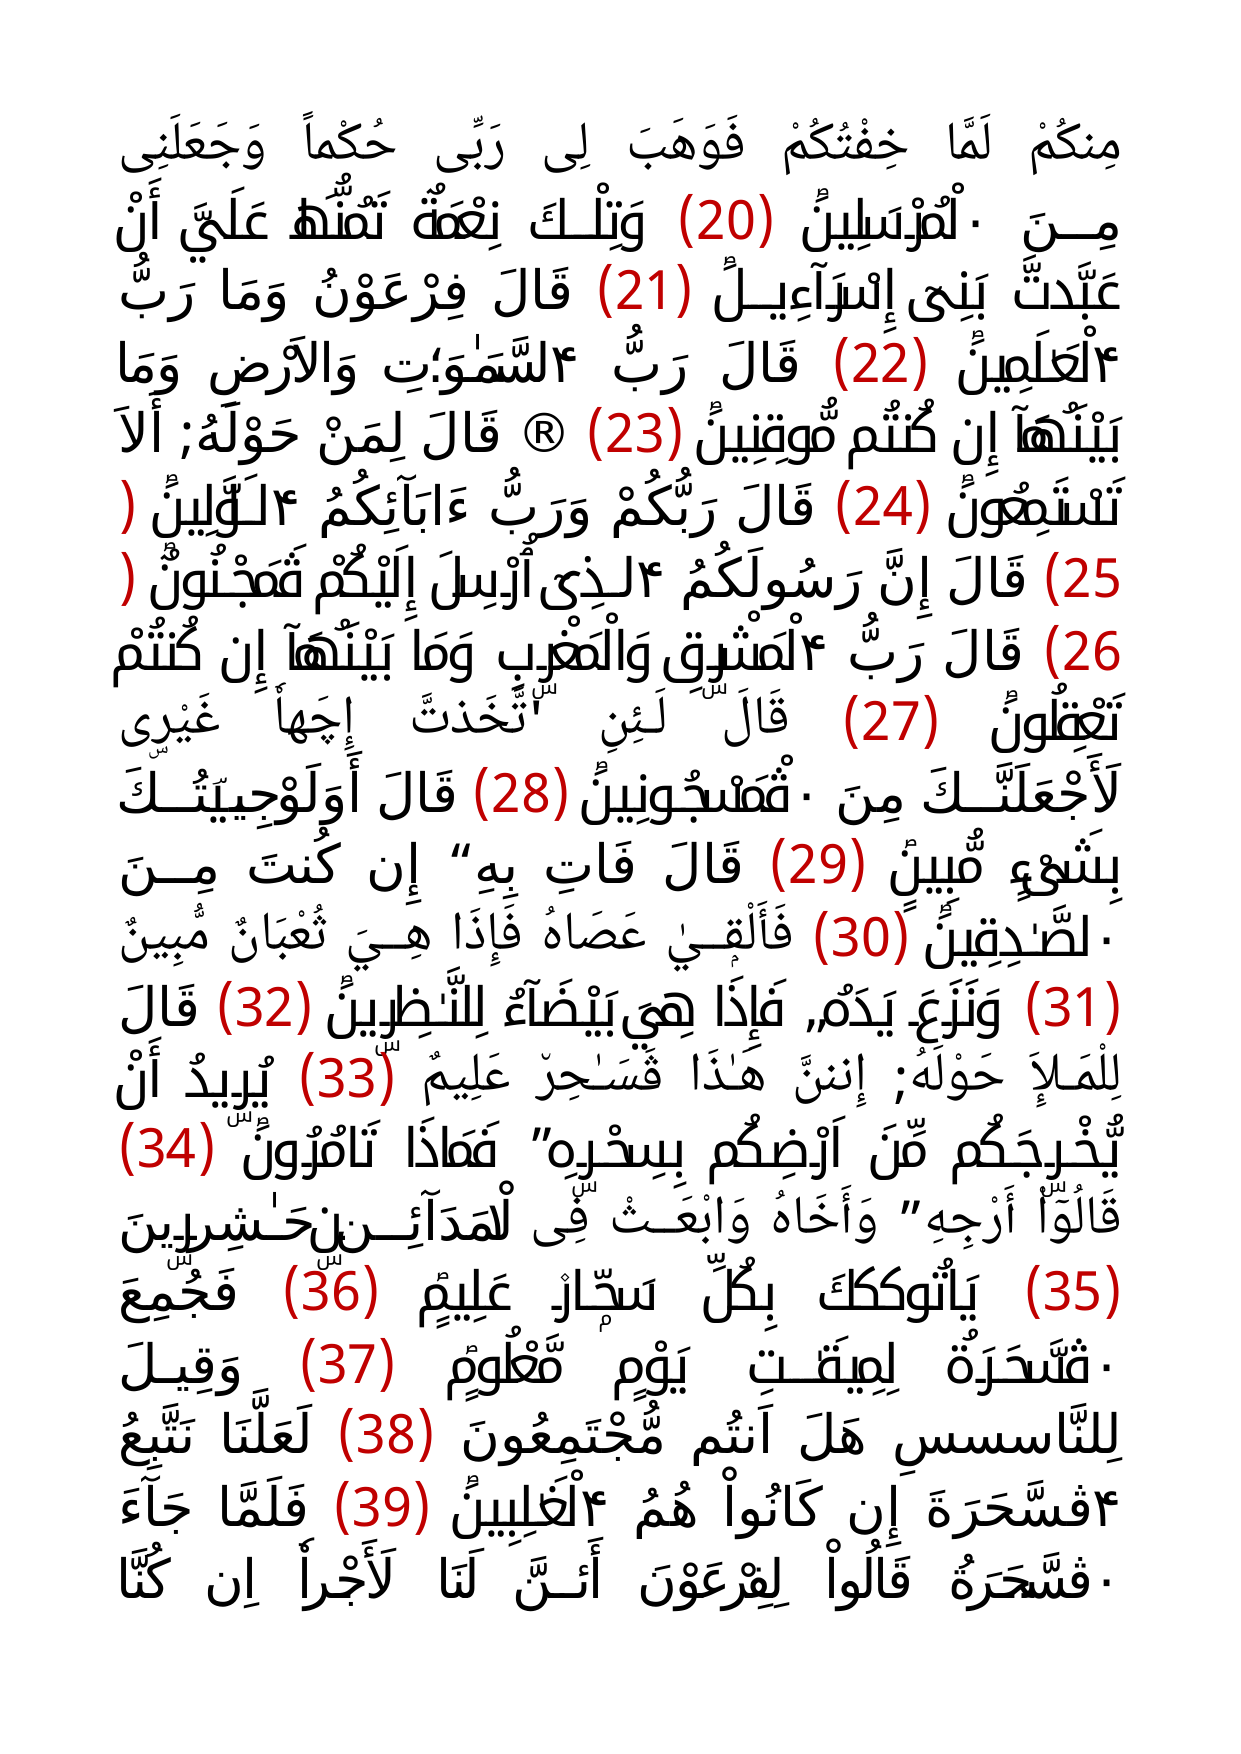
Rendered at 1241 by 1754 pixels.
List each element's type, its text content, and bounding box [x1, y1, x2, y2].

text بِسْمِ ۱للَّهِ ۱لرَّحْمَـٰنِ ۱لرَّحِيمِ ¥ طَسِٓم؋ّٓؐ تِلْكَ ءَايَـٰتُ ۴لْكِتَـٰبِ ۱لْمُبِيـنِؐ (1) لَعَلَّــكَ بَـٰخِعٌ نَّفْسَــكَ أَلاَّ يَكُونُواْ مُومِنِينَؐ (2) إِن نَّشَأْ نُنَزّۣلْ عَلَيْهِم مِّــنَ ۰لسَّمَآءِ -ايَةً فَظَلَّــتَ اَعْنَـٰقُهُمْ لَهَا خَـٰضِعِينَؐ (3) وَمَا يَاتِيهِم مِّــن ذِكْرٍ مِّــنَ ۰لرَّحْمَـٰــنۣ مُحْدَثٖ اِلاَّ كَانُواْ عَنْهُ مُعْرۣضِينَؐ (4) فَقَدْ كَذَّبُواْ فَسَيَاتِيهِمُ; أَنۢبَـٰٓؤُاْ مَا كَانُواْ بِهِ” يَسْتَهْزۣءُونَؐ (5) أَوَلَمْ يَرَوۣاْ اِلَــي ۰لاَرْضِ كَمَ اَنۢبَتْنَا فِيهَا مِــن كُلِّ زَوْجٍ كَرۣيمٖؐ (6) اِنَّ فِى ذَ؛لِكَ ءَلاَيَةًؐ وَمَا كَانَ أَكْثَرُهُم مُّومِنِينَؐ (7) وَإِنَّ رَبَّكَ لَهُوَ ۰لْعَزۣيزُ ۴لرَّحِيمُؐ (8) وَإِذْ نَادۭيٰ رَبُّــكَ مُوسۭيٰٓ أَنِ 'يــتِ ۱لْقَوْمَ ۰لظَّـٰلِمِينَ (9) قَوْمَ فِرْعَوْنَؐ أَلاَ يَتَّقُونَؐ (10) قَالَ رَبِّ إِنِّيَ أَخَافُ أَنْ يُّكَذِّبُونِ (11) وَيَضِيقُ صَدْرۣى وَلاَ يَنطَلِقُ لِسَانِى فَأَرْسِلِ اِلَيٰ هَـٰرُونَ (12) وَلَهُمْ عَلَــيَّ ذَنۢبٌ فَأَخَافُ أَنْ يَّقْتُلُونِؐ (13) قَالَ كَلؐاَّ فَاذْهَبَا بِـَٔايَـٰتِنَآ إِنَّا مَعَكُم مُّسْتَمِعُونَؐ (14) فَاتِيَا فِرْعَوْنَ فَقُولآَ إِنَّا رَسُولُ رَبِّ ۱لْعَـٰلَمِينَ (15) أَنَ اَرْسِــلْ مَعَنَا بَنِىٓ إِسْرَآءِيــلَؐ (16) قَالَ أَلَمْ نُرَبِّكَ فِينَا وَلِيداً وَلَبِثْتَ فِينَا مِــنْ عُمُرۣكككَ سِنِينَ (17) وَفَعَلْتَ فَعْلَتَكَ ۰لتِى فَعَلْتَ وَأَنتَ مِــنَ ۰لْكۭـٰفِـرۣينَؐ (18) قَالَ فَعَلْتُهَآ إِذاً وَأَنَا مِــنَ ۰لضَّآلِّينَؐ (19) فَفَرَرْتُ مِنكُمْ لَمَّا خِفْتُكُمْ فَوَهَبَ لِى رَبِّى حُكْماً وَجَعَلَنِى مِــنَ ۰لْمُرْسَلِينَؐ (20) وَتِلْــكَ نِعْمَةٌ تَمُنُّهَا عَلَيَّ أَنْ عَبَّدتَّ بَنِىٓ إِسْرَآءِيــلَؐ (21) قَالَ فِرْعَوْنُ وَمَا رَبُّ ۴لْعَـٰلَمِينَؐ (22) قَالَ رَبُّ ۴لسَّمَـٰوَ؛تِ وَالاَرْضِ وَمَا بَيْنَهُمَآ إِن كُنتُم مُّوقِنِينَؐ (23) ® قَالَ لِمَنْ حَوْلَهُ; أَلاَ تَسْتَمِعُونَؐ (24) قَالَ رَبُّكُمْ وَرَبُّ ءَابَآئِكُمُ ۴لاَوَّلِينَؐ (25) قَالَ إِنَّ رَسُولَكُمُ ۴ﻟـذِىٓ ٱُرْسِلَ إِلَيْكُمْ ڤَمَجْنُونٌؐ (26) قَالَ رَبُّ ۴لْمَشْرۣقِ وَالْمَغْرۣبِ وَمَا بَيْنَهُمَآ إِن كُنتُمْ تَعْقِلُونَؐ (27) قَالَ لَـئِنِ 'تَّخَذتَّ إِچَهاٗ غَيْرۣى لَأَجْعَلَنَّــكَ مِنَ ۰ڤْمَسْجُونِينَؐ (28) قَالَ أَوَلَوْ جِيؔتُــكَ بِشَىْءٍ مُّبِينٍؐ (29) قَالَ فَاتِ بِهِ“ إِن كُنتَ مِــنَ ۰لصَّـٰدِقِينَؐ (30) فَأَلْقۭــيٰ عَصَاهُ فَإِذَا هِــيَ ثُعْبَانٌ مُّبِينٌ (31) وَنَزَعَ يَدَهُ„ فَإِذَا هِيَ بَيْضَآءُ لِلنَّـٰظِرۣينَؐ (32) قَالَ لِلْمَـلإَِ حَوْلَهُ; إِنننَّ هَـٰذَا ڤَسَـٰحِر٘ عَلِيمٌ (33) يُرۣيدُ أَنْ يُّخْرۣجَكُم مِّنَ اَرْضِكُم بِسِحْرۣهِ” فَمَاذَا تَامُرُونَؐ (34) قَالُوٓاْ أَرْجِهِ” وَأَخَاهُ وَابْعَــثْ فِى ۱لْمَدَآئِــنۣ حَـٰشِرۣينَ (35) يَاتُوكككَ بِكُلِّ سَحّۭار۫ عَلِيمٍؐ (36) فَجُمِعَ ۰ڤسَّحَرَةُ لِمِيقَـٰــتِ يَوْمٍ مَّعْلُومٍؐ (37) وَقِيـلَ لِلنَّاسسسِ هَلَ اَنتُم مُّجْتَمِعُونَ (38) لَعَلَّنَا نَتَّبِعُ ۴ڤسَّحَرَةَ إِن كَانُواْ هُمُ ۴لْغَـٰلِبِينَؐ (39) فَلَمَّا جَآءَ ۰ڤسَّحَرَةُ قَالُواْ لِفِرْعَوْنَ أَئــنَّ لَنَا لَأَجْراٗ اِن كُنَّا نَحْــنُ ۴لْغَـٰلِبِينَؐ (40) قَالَ نَعَمْ وَإِنَّكُمُ; إِذاً لَّمِــنَ ۰لْمُقَرَّبِينَؐ (41) قَالَ لَهُم مُّوسۭــيٰٓ أَلْقُواْ مَآ أَنتُم مُّلْقُونَؐ (42) فَأَلْقَوْاْ حِبَالَهُمْ وَعِصِيَّهُمْ وَقَالُواْ بِعِزَّةِ فِرْعَوْنَ إِنَّا ڤَنَحْــنُ ۴لْغَـٰلِبُونَؐ (43) فَأَلْقۭيٰ مُوسۭــيٰ عَصَاهُ فَإِذَا هِــيَ تَلَقَّفُ مَا يَافِكُونَؐ (44) فَٱُلْقِــيَ ۰ڤسَّحَرَةُ سَـٰجِدِينَؐ (45) قَالُوٓاْ ءَامَنَّا بِرَبِّ ۱لْعَـٰلَمِينَ (46) رَبِّ مُوسۭيٰ وَهَـٰرُونَؐ (47) قَالَ ءَا۬؛مَنتُمْ لَهُ„ قَبْـلَ أَنَ —اذَنَ لَكُمُ; إِنَّهُ„ لَكَبِيرُكُمُ ۴ﻟ﮲ عَلَّمَكُمُ ۴ڤسِّحْرَؐ فَلَسَوْفَ تَعْلَمُونَؐ (48) لُءَقَطِّعَنَّ أَيْدِيَكُمْ وَأَرْجُلَكُم مِّنْ خِچَفٍ وَلُءَصَلِّبَنَّكُمُ; أَجْمَعِينَؐ (49) © قَالُواْ لاَ ضَيْرَؐ إِنَّـآ إِلَيٰ رَبِّنَا مُنقَلِبُونَؐ (50) إِنَّا نَطْمَعُ أَنْ يَّغْفِرَ لَنَا رَبُّنَا خَطَـٰيۭـٰنَآ أَن كُنَّآ أَوَّلَ ۰لْمُومِنِينَؐ (51) وَأَوْحَيْنَآ إِلَيٰ مُوسۭيٰٓ أَنِ 'سْرۣ بِعِبَادِيَ إِنَّكُم مُّتَّبَعُونَؐ (52) فَأَرْسَلَ فِرْعَوْنُ فِى ۱لْمَدَآئِــنۣ حَـٰشِرۣينَؐ (53) إِنَّ هَـٰٓؤُلآَءِ لَشِرْذِمَةٌ قَلِيلُونَ (54) وَإِنَّهُمْ لَنَــا لَغَآئِظُونَ (55) وَإِنَّا لَجَمِيــع٘ حَذِرُونَؐ (56) فَأَخْرَجْنَـٰهُم مِّن جَنَّـٰــتٍ وَعُيُونٍ (57) وَكُنُوزٍ وَمَقَامٍ كَرۣيمٍؐ (58) كَذَ؛لِــكَؐ وَأَوْرَثْنَـٰهَا بَنِىٓ إِسْرَآءِيــلَ (59) فَأَتْبَعُوهُم مُّشْرۣقِينَؐ (60) فَلَمَّا تَرَ×ءَا ۰لْجَمْعَـٰــنۣ قَالَ أَصْحَـٰــبُ مُوسۭيٰٓ إِنَّا لَمُدْرَكُونَؐ (61) قَالَ كَلٓؐاَّ إِنَّ مَعِى رَبِّى سَيَهْدِينِؐ (62) فَأَوْحَيْنَآ إِلَيٰ مُوسۭيٰٓ أَنِ 'ضْرۣب بِّعَصَاكَ ۰ڤْبَحْرَ فَانفَلَـقَ فَكَانَ كُلُّ فِرْقٍ كَالطَّوْدِ ۱لْعَظِيمِؐ (63) وَأَزْلَفْنَا ثَمَّ ۰لاَخَرۣينَؐ (64) وَأَنجَيْنَا مُوسۭيٰ وَمَــن مَّعَهُ; أَجْمَعِينَ (65) ثُمَّ أَغْرَقْنَا ۰لاَخَرۣينَؐ (66) إِنَّ فِى ذَ؛لِكَ ءَلاَيَةًؐ وَمَا كَانَ أَكْثَرُهُم مُّومِنِينَؐ (67) وَإِنَّ رَبَّــكَ لَهُوَ ۰لْعَزۣيزُ۴لرَّحِيمُؐ (68) وَاتْــلُ عَلَيْهِمْ نَبَأَ اۭبْرَ؛هِيمَ (69) إِذْ قَالَ لَأِبِيهِ وَقَوْمِهِ” مَا تَعْبُدُونَؐ (70) قَالُواْ نَعْبُدُ أَصْنَاماً فَنَظَــلُّ لَهَا عَـٰكِفِينَؐ (71) قَالَ هَلْ يَسْمَعُونَكُمُ; إِذْ تَدْعُونَ (72) أَوْ يَنفَعُونَكُمُ; أَوْ يَضُرُّونَؐ (73) قَالُواْ بَلْ وَجَدْنَآ ءَابَآءَنَا كَذَ؛لِــكَ يَفْعَلُونَؐ (74) قَالَ أَفَرَ×يْتُم مَّا كُنتُمْ تَعْبُدُونَ (75) أَنتُمْ وَءَابَآؤُكُمُ ۴لاَقْدَمُونَ (76) فَإِنَّهُمْ عَدُوٌّ لِّيَؐ إِلاَّ رَبَّ ۰لْعَـٰلَمِينَ (77) ۰ﻟ﮲ خَلَقَنِى فَهُوَ يَهْدِينِؐ (78) وَاﻟ﮲ هُوَ يُطْعِمُنِى وَيَسْقِينِ (79) وَإِذَا مَرۣضْتُ فَهُوَ يَشْفِينِؐ (80) وَاﻟ﮲ يُمِيتُنِى ثُمَّ يُحْيِينِؐ (81) ® وَاﻟـذِىٓ أَطْمَعُ أَنْ يَّغْفِرَ لِى خَطِيٓــَٔـتِى يَوْمَ ۰لدِّينِؐ (82) رَبِّ هَــبْ لِى حُكْماً وَأَلْحِقْنِى بِاڤصَّـٰڤِحِينَؐ (83) وَاجْعَل لِّى لِسَانَ صِدْقٍ فِى ۱لاَخِرۣينَؐ (84) وَاجْعَلْنِى مِنْ وَّرَثَةِ جَنَّةِ ۱لنَّعِيمِؐ (85) وَاغْفِرْ لَأِبِيَ إِنَّهُ„ كَانَ مِــنَ ۰لضَّآلِّينَؐ (86) وَلاَ تُخْزۣنِى يَوْمَ يُبْعَثُونَ (87) يَوْمَ لاَ يَنفَعُ مَالٌ وَلاَ بَنُونَ (88) إِلاَّ مَنَ اَتَــي ۰للَّهَ بِقَلْبٍ سَلِيمٍؐ (89) وَٱُزْلِفَتِ ۱لْجَنَّةُ لِلْمُتَّقِينَؐ (90) وَبُرّۣزَتِ ۱لْجَحِيمُ لِلْغَاوۣينَؐ (91) وَقِيــلَ لَهُمُ; أَيْــنَ مَا كُنتُمْ تَعْبُدُونَ (92) مِن دُونِ ۱للَّهِؐ هَلْ يَنصُرُونَكُمُ; أَوْ يَنتَصِرُونَؐ (93) فَكُبْكِبُواْ فِيهَا هُمْ وَالْغَاوُﹼنَ (94) وَجُنُودُ إِبْلِيــسَ أَجْمَعُونَؐ (95) قَالُواْ وَهُمْ فِيهَا يَخْتَصِمُونَ (96) تَاللَّهِ إِن كُنَّا لَفِى ضَچَلٍ مُّبِـينٖ (97) اِذْ نُسَوّۣيكُم بِرَبِّ ۱لْعَـٰلَمِينَؐ (98) وَمَآ أَضَلَّنَآ إِلاَّ ۰ڤْمُجْرۣمُونَؐ (99) فَمَا لَنَا مِــن شَـٰفِعِينَ (100) وَلاَ صَدِيقٖ حَمِيمٍؐ (101) فَلَوَ اَنَّ لَنَا كَرَّةً فَنَكُونَ مِــنَ ۰لْمُومِنِينَؐ (102) إِنَّ فِى ذَ؛لِــكَ ءَلاَيَةًؐ وَمَا كَانَ أَكْثَرُهُم مُّومِنِينَؐ (103) وَإِنَّ رَبَّــكَ لَهُوَ ۰لْعَزۣيزُ ۴لرَّحِيمُؐ (104) كَذَّبَــتْ قَوْمُ نُوحٖ ۱لْمُرْسَلِينَ (105) إِذْ قَالَ لَهُمُ; أَخُوهُمْ نُوح٘ اَلاَ تَتَّقُونَ (106) إِنِّى لَكُمْ رَسُول٘ اَمِينٌؐ (107) فَاتَّقُواْ ۴للَّهَ وَأَطِيعُونِؐ (108) وَمَآ أَسْـَٔلُكُمْ عَلَيْهِ مِنَ اَجْرٖؐ اِنَ اَجْرۣيَ إِلاَّ عَلَيٰ رَبِّ ۱لْعَـٰلَمِينَؐ (109) فَاتَّقُواْ ۴للَّهَ وَأَطِيعُونِؐ (110) ¤ قَالُوٓاْ أَنُومِــنُ لَكَ وَاتَّبَعَــكَ ۰لاَرْذَلُونَؐ (111) قَالَ وَمَا عِلْمِى بِمَا كَانُواْ يَعْمَلُونَؐ (112) إِنْ حِسَابُهُمُ; إِلاَّ عَلَيٰ رَبِّى لَوْ تَشْعُرُونَؐ (113) وَمَآ أَنَا بِطَارۣدِ ۱لْمُومِنِينَ (114) إِنَ اَنَا إِلاَّ نَذِيرٌ مُّبِينٌؐ (115) قَالُواْ لَئِن لَّمْ تَنتَهِ يَـٰنُوحُ لَتَكُونَنَّ مِــنَ ۰لْمَرْجُومِينَؐ (116) قَالَ رَبِّ إِنَّ قَوْمِى كَذَّبُونِ (117) فَافْتَحْ بَيْنِى وَبَيْنَهُمْ فَتْحاً وَنَجِّنِى وَمَن مَّعِيَ مِـــنَ ۰لْمُومِنِينَؐ (118) فَأَنجَيْنَـٰهُ وَمَــن مَّعَهُ„ فِى ۱لْفُلْــكِ ۱ڤْمَشْحُونِؐ (119) ثُمَّ أَغْرَقْنَا بَعْدُ ۴لْبَاقِينَؐ (120) إِنَّ فِى ذَ؛لِــكَ ءَلاَيَةًؐ وَمَا كَانَ أَكْثَرُهُم مُّومِنِينَؐ (121) وَإِنَّ رَبَّــكَ لَهُوَ ۰لْعَزۣيزُ ۴لرَّحِيمُؐ (122) كَذَّبَتْ عَاد٘ ۱لْمُرْسَلِينَ (123) إِذْ قَالَ لَهُمُ; أَخُوهُمْ هُود٘ اَلاَ تَتَّقُونَ (124) إِنِّى لَكُمْ رَسُول٘ اَمِينٌؐ (125) فَاتَّقُواْ ۴للَّهَ وَأَطِيعُونِؐ (126) وَمَآ أَسْـَٔلُكُمْ عَلَيْهِ مِنَ اَجْرٖؐ اِنَ اَجْرۣيَ إِلاَّ عَلَيٰ رَبِّ ۱لْعَـٰلَمِينَؐ (127) أَتَبْنُونَ بِكُلِّ رۣيعٖ —ايَةً تَعْبَثُونَ (128) وَتَتَّخِذُونَ مَصَانِعَ لَعَلَّكُمْ تَخْلُدُونَ (129) وَإِذَا بَطَشْتُم بَطَشْتُمْ جَبّۭارۣيـنَؐ (130) فَاتَّقُواْ ۴للَّهَ وَأَطِيعُونِؐ (131) وَاتَّقُواْ ۴ﻟـذِىٓ أَمَدَّكُم بِمَا تَعْلَمُونَ (132) أَمَدَّكُم بِأَنْعَـٰمٍ وَبَنِينَ (133) وَجَنَّـٰــتٍ وَعُيُونٖؐ (134) اِنِّــيَ أَخَافُ عَلَيْكُمْ عَذَابَ يَوْمٖ عَظِيمٍؐ (135) قَالُواْ سَوَآء٘ عَلَيْنَآ أَوَعَظْــتَ أَمْ لَمْ تَكُن مِّنَ ۰لْوَ؛عِظِينَ (136) إِنْ هَـٰذَآ إِلاَّ خُلُــقُ ۴لاَوَّلِينَ (137) وَمَا نَحْنُ بِمُعَذَّبِينَؐ (138) فَكَذَّبُوهُ فَأَهْلَكْنَـٰهُمُؐ; إِنَّ فِى ذَ؛لِــكَ ءَلاَيَةًؐ وَمَا كَانَ أَكْثَرُهُم مُّومِنِينَؐ (139) وَإِنَّ رَبَّكَ لَهُوَ ۰لْعَزۣيزُ ۴لرَّحِيمُؐ (140) كَذَّبَتْ ثَمُودُ ۴لْمُرْسَلِينَ (141) إِذْ قَالَ لَهُمُ; أَخُوهُمْ صَـٰلِح٘ اَلاَ تَتَّقُونَ (142) إِنِّى لَكُمْ رَسُول٘ اَمِينٌؐ (143) فَاتَّقُواْ ۴للَّهَ وَأَطِيعُونِؐ (144) وَمَآ أَسْـَٔلُكُمْ عَلَيْهِ مِــنَ اَجْرٖؐ اِنَ اَجْرۣيَ إِلاَّ عَلَيٰ رَبِّ ۱لْعَـٰلَمِينَؐ (145) ® أَتُتْرَكُونَ فِى مَا هَـٰهُنَآ ءَامِنِينَ (146) فِى جَنَّـٰــتٍ وَعُيُونٍ (147) وَزُرُوعٍ وَنَخْلٍ طَلْعُهَا هَضِيمٌ (148) وَتَنْحِتُونَ مِنَ ۰لْجِبَالِ بُيُوتاً فَرۣهِينَؐ (149) فَاتَّقُواْ ۴للَّهَ وَأَطِيعُونِؐ (150) وَلاَ تُطِيعُوٓاْ أَمْرَ ۰لْمُسْرۣفِينَ (151) ۰لذِينَ يُفْسِدُونَ فِى ۱لاَرْضِ وَلاَ يُصْڤِحُونَؐ (152) قَالُوٓاْ إِنَّمَآ أَنــتَ مِــنَ ۰ڤْمُسَحَّرۣينَ (153) مَآ أَنتَ إِلاَّ بَشَرٌ مِّثْلُنَا فَاتِ بِـَٔايَةٖ اِن كُنتَ مِــنَ ۰لصَّـٰدِقِينَؐ (154) قَــالَ هَـٰذِهِ” نَاقَةٌ لَّهَا شِرْبٌؐ وَلَكُمْ شِرْبُ يَوْمٍ مَّعْلُومٍؐ (155) وَلاَ تَمَسُّوهَا بِسُوٓءٍ فَيَاخُذَكُمْ عَذَابُ يَوْمٖ عَظِيمٍؐ (156) فَعَقَرُوهَا فَأَصْبَحُواْ نَـٰدِمِينَ (157) فَأَخَذَهُمُ ۴لْعَذَابُؐ إِنَّ فِى ذَ؛لِكَ ءَلاَيَةًؐ وَمَا كَانَ أَكْثَرُهُم مُّومِنِينَؐ (158) وَإِنَّ رَبَّكَ لَهُوَ ۰لْعَزۣيزُ ۴لرَّحِيمُؐ (159) كَذَّبَتْ قَوْمُ لُوطٖ ۱لْمُرْسَلِينَ (160) إِذْ قَالَ لَهُمُ; أَخُوهُمْ لُوط٘ اَلاَ تَتَّقُونَ (161) إِنِّى لَكُمْ رَسُول٘ اَمِينٌؐ (162) فَاتَّقُواْ ۴للَّهَ وَأَطِيعُونِؐ (163) وَمَآ أَسْـَٔلُكُمْ عَلَيْهِ مِنَ اَجْرٖؐ اِنَ اَجْرۣيَ إِلاَّ عَلَيٰ رَبِّ ۱لْعَـٰلَمِينَؐ (164) أَتَاتُونَ ۰لذُّكْرَانَ مِــنَ ۰لْعَـٰلَمِينَ (165) وَتَذَرُونَ مَا خَلَــقَ لَكُمْ رَبُّكُم مِّنَ اَزْوَ؛جِكُمؐ بَــلَ اَنتُمْ قَوْم٘ عَادُونَؐ (166) قَالُواْ لَئِن لَّمْ تَنتَهِ يَـٰلُوطُ لَتَكُونَنَّ مِنَ ۰ڤْمُخْرَجِينَؐ (167) قَالَ إِنِّى لِعَمَلِكُم مِّنَ ۰لْقَالِينَؐ (168) رَبِّ نَجِّنِى وَأَهْلِى مِمَّا يَعْمَلُونَؐ (169) فَنَجَّيْنَـٰهُ وَأَهْلَهُ; أَجْمَعِينَ (170) إِلاَّ عَجُوزاً فِى ۱لْغَـٰبِـرۣينَ (171) ثُمَّ دَمَّرْنَا ۰لاَخَرۣينَؐ (172) وَأَمْطَرْنَا عَلَيْهِم مَّطَراًؐ فَسَآءَ مَطَرُ ۴لْمُنذَرۣينَؐ (173) إِنَّ فِى ذَ؛لِكَ ءَلاَيَةًؐ وَمَا كَانَ أَكْثَرُهُم مُّومِنِينَؐ (174) وَإِنَّ رَبَّــكَ لَهُوَ ۰لْعَزۣيزُ ۴لرَّحِيمُؐ (175) كَذَّبَ أَصْحَـٰبُ لَيْكَةَ ۰لْمُرْسَلِينَ (176) إِذْ قَالَ لَهُمْ شُعَيْب٘ اَلاَ تَتَّقُونَ (177) إِنِّى لَكُمْ رَسُول٘ اَمِيـنٌؐ (178) فَاتَّقُواْ ۴للَّهَ وَأَطِيعُونِؐ (179) وَمَآ أَسْـَٔلُكُمْ عَلَيْهِ مِنَ اَجْرٖؐ اِنَ اَجْرۣيَ إِلاَّ عَلَيٰ رَبِّ ۱لْعَـٰلَمِينَؐ (180) © أَوْفُواْ ۴لْكَيْلَؐ وَلاَ تَكُونُواْ مِــنَ ۰ڤْمُخْسِرۣينَؐ (181) وَزۣنُواْ بِالْقُسْطَاسسسِ ۱لْمُسْتَقِيمِؐ (182) وَلاَ تَبْخَسُواْ ۴لنَّاسسسَ أَشْيَآءَهُمْؐ وَلاَ تَعْثَوْاْ فِى ۱لاَرْضِ مُفْسِدِينَؐ (183) وَاتَّقُواْ ۴ﻟ﮲ خَلَقَكُمْ وَالْجِبِلَّةَ ۰لاَوَّلِينَؐ (184) قَالُوٓاْ إِنَّمَآ أَنتَ مِــنَ ۰ڤْمُسَحَّرۣينَ (185) وَمَآ أَنــتَ إِلاَّ بَشَرٌ مِّثْلُنَا وَإِن نَّظُنُّــكَ لَمِــنَ ۰لْكَـٰذِبِينَ (186) فَأَسْقِطْ عَلَيْنَا كِسْفاً مِّــنَ ۰لسَّمَآءِ ان كُنتَ مِــنَ ۰لصَّـٰدِقِينَؐ (187) قَالَ رَبِّــيَ أَعْلَمُ بِمَا تَعْمَلُونَؐ (188) فَكَذَّبُوهُ فَأَخَذَهُمْ عَذَابُ يَوْمِ ۱لظُّلَّةِؐ إِنَّهُ„ كَانَ عَذَابَ يَوْمٖ عَظِيمٖؐ (189) اِنَّ فِى ذَ؛لِــكَ ءَلاَيَةًؐ وَمَا كَانَ أَكْثَرُهُم مُّومِنِينَؐ (190) وَإِنَّ رَبَّكَ لَهُوَ ۰لْعَزۣيزُ ۴لرَّحِيمُؐ (191) وَإِنَّهُ„ لَتَنزۣيلُ رَبِّ ۱لْعَـٰلَمِينَؐ (192) نَزَلَ بِهِ ۱لرُّوحُ ۴لاَمِينُ (193) عَلَــيٰ قَلْبِــكَ لِتَكُونَ مِــنَ ۰لْمُنذِرۣينَ (194) بِلِسَانٖ عَرَبِيٍّ مُّبِينٍؐ (195) وَإِنَّهُ„ لَفِى زُبُـرۣ ۱لاَوَّلِينَؐ (196) أَوَلَمْ يَكُــن لَّهُمُ; ءَايَةٗ اَنْ يَّعْلَمَهُ„ عُلَمَـٰٓؤُاْ بَنِىٓ إِسْرَآءِيلَؐ (197) وَلَوْ نَزَّلْنَـٰهُ عَلَيٰ بَعْضِ ۱لاَعْجَمِينَ (198) فَقَرَأَهُ„ عَلَيْهِم مَّا كَانُواْ بِهِ” مُومِنِينَؐ (199) كَذَ؛لِــكَ سَلَكْنَـٰهُ فِى قُلُوبِ ۱ڤْمُجْرۣمِينَ (200) لاَ يُومِنُونَ بِهِ” حَتَّيٰ يَرَوُاْ ۴لْعَذَابَ ۰لاَلِيمَ (201) فَيَاتِيَهُم بَغْتَةً وَهُمْ لاَ يَشْعُرُونَ (202) فَيَقُولُواْ هَلْ نَحْنُ مُنظَرُونَؐ (203) أَفَبِعَذَابِنَا يَسْتَعْجِلُونَؐ (204) أَفَرَ×يْــتَ إِن مَّتَّعْنَـٰهُمْ سِنِينَ (205) ثُمَّ جَآءَهُم مَّا كَانُواْ يُوعَدُونَ (206) مَآ أَغْنۭــيٰ عَنْهُم مَّا كَانُواْ يُمَتَّعُونَؐ (207) وَمَآ أَهْلَكْنَا مِن قَرْيَةٖ اِلاَّ لَهَا مُنذِرُونَ (208) ذِكْرۭيٰؐ وَمَا كُنَّا ظَـٰلِمِينَؐ (209) ® وَمَا تَنَزَّلَــتْ بِهِ ۱لشَّيَـٰطِينُ وَمَا يَنۢبَغِى لَهُمْ وَمَا يَسْتَطِيعُونَؐ (210) إِنَّهُمْ عَـنِ ۱لسَّمْعِ لَمَعْزُولُونَؐ (211) فَلاَ تَدْعُ مَعَ ۰للَّهِ إِچَهاٗ —اخَرَ فَتَكُونَ مِــنَ ۰لْمُعَذَّبِينَؐ (212) وَأَنذِرْ عَشِيرَتَكَ ۰لاَقْرَبِينَ (213) وَاخْفِـضْ جَنَاحَــكَ لِمَنِ 'تَّبَعَــكَ مِــنَ ۰لْمُومِنِينَؐ (214) فَإِنننْ عَصَوْكككَ فَقُـلِ اِنِّى بَرۣىٓءٌ مِّمَّا تَعْمَلُونَؐ (215) فَتَوَكَّــلْ عَلَي ۰لْعَزۣيزۣ ۱لرَّحِيمِ (216) ۱ﻟ﮲ يَرۭيٰــكَ حِيــنَ تَقُومُ (217) وَتَقَلُّبَــكَ فِى ۱ڤسَّـٰجِدِينَؐ (218) إِنَّهُ„ هُوَ ۰لسَّمِيعُ ۴لْعَلِيمُؐ (219) هَلُ ۷نَبِّيؖكُمْ عَلَيٰ مَن تَنَزَّلُ ۴لشَّيَـٰطِينُ (220) تَنَزَّلُ عَلَــيٰ كُــلّۣ أَفَّاكٖ اَثِيمٍ (221) يُلْقُونَ ۰لسَّمْعَ وَأَكْثَرُهُمْ كَـٰذِبُونَؐ (222) وَالشُّعَرَآءُ يَتْبَعُهُمُ ۴لْغَاوُﹼنَؐ (223) أَلَمْ تَرَ أَنَّهُمْ فِى كُلِّ وَادٍ يَهِيمُونَ (224) وَأَنَّهُمْ يَقُولُونَ مَا لاَ يَفْعَلُونَؐ (225) إِلاَّ ۰لذِيــنَ ءَامَنُواْ وَعَمِلُواْ ۴ڤصَّـٰڤِحَـٰــتِ وَذَكَرُواْ ۴للَّهَ كَثِيراً وَانتَصَرُواْ مِـنۢ بَعْدِ مَا ظُلِمُواْؐ وَسَيَعْلَمُ ۴لذِيــنَ ظَلَمُوٓاْ أَيَّ مُنقَلَــبٍ يَنقَلِبُونَ (226) [118, 118, 1122, 1621]
